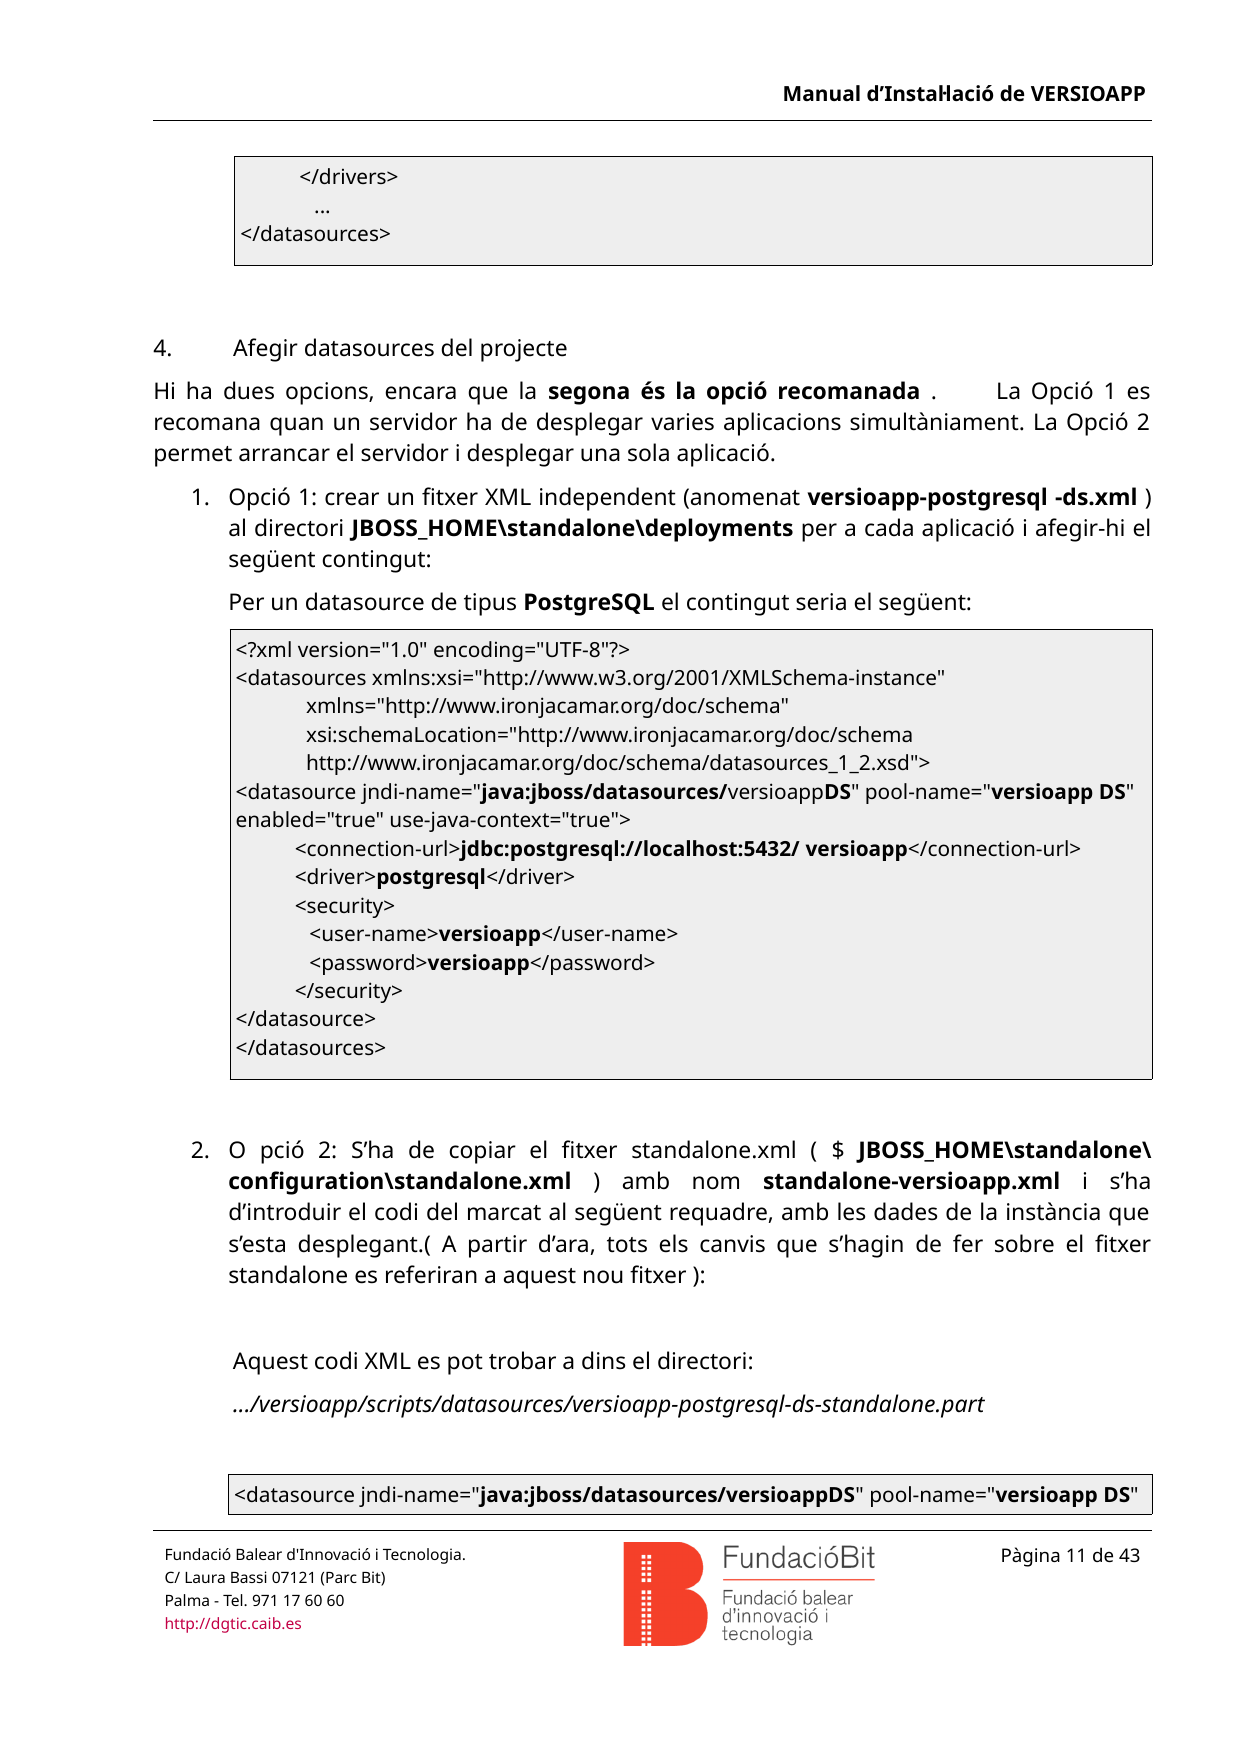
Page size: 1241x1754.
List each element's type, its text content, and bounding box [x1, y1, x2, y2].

text 4. Afegir datasources del projecte [153, 332, 1152, 363]
list O pció 2: S’ha de copiar el fitxer standalone.xml ( $ JBOSS_HOME\standalone\configuration\standalone.xml ) amb nom standalone-versioapp.xml i s’ha d’introduir el codi del marcat al següent requadre, amb les dades de la instància que s’esta desplegant.( A partir d’ara, tots els canvis que s’hagin de fer sobre el fitxer standalone es referiran a aquest nou fitxer ): [191, 1134, 1152, 1290]
list Opció 1: crear un fitxer XML independent (anomenat versioapp-postgresql -ds.xml ) al directori JBOSS_HOME\standalone\deployments per a cada aplicació i afegir-hi el següent contingut: [191, 480, 1152, 574]
list Per un datasource de tipus PostgreSQL el contingut seria el següent: [191, 586, 1152, 617]
table_header </drivers> ... </datasources> [235, 157, 1152, 265]
picture [623, 1542, 875, 1646]
table_header <datasource jndi-name="java:jboss/datasources/versioappDS" pool-name="versioapp DS" [229, 1475, 1152, 1514]
text Aquest codi XML es pot trobar a dins el directori: [153, 1345, 1152, 1376]
text .../versioapp/scripts/datasources/versioapp-postgresql-ds-standalone.part [153, 1388, 1152, 1419]
text Hi ha dues opcions, encara que la segona és la opció recomanada . La Opció 1 es recomana quan un servidor ha de desplegar varies aplicacions simultàniament. La Opció 2 permet arrancar el servidor i desplegar una sola aplicació. [153, 375, 1152, 469]
table_header <?xml version="1.0" encoding="UTF-8"?> <datasources xmlns:xsi="http://www.w3.org/2001/XMLSchema-instance" xmlns="http://www.ironjacamar.org/doc/schema" xsi:schemaLocation="http://www.ironjacamar.org/doc/schema http://www.ironjacamar.org/doc/schema/datasources_1_2.xsd"> <datasource jndi-name="java:jboss/datasources/versioappDS" pool-name="versioapp DS" enabled="true" use-java-context="true"> <connection-url>jdbc:postgresql://localhost:5432/ versioapp</connection-url> <driver>postgresql</driver> <security> <user-name>versioapp</user-name> <password>versioapp</password> </security> </datasource> </datasources> [231, 630, 1152, 1079]
